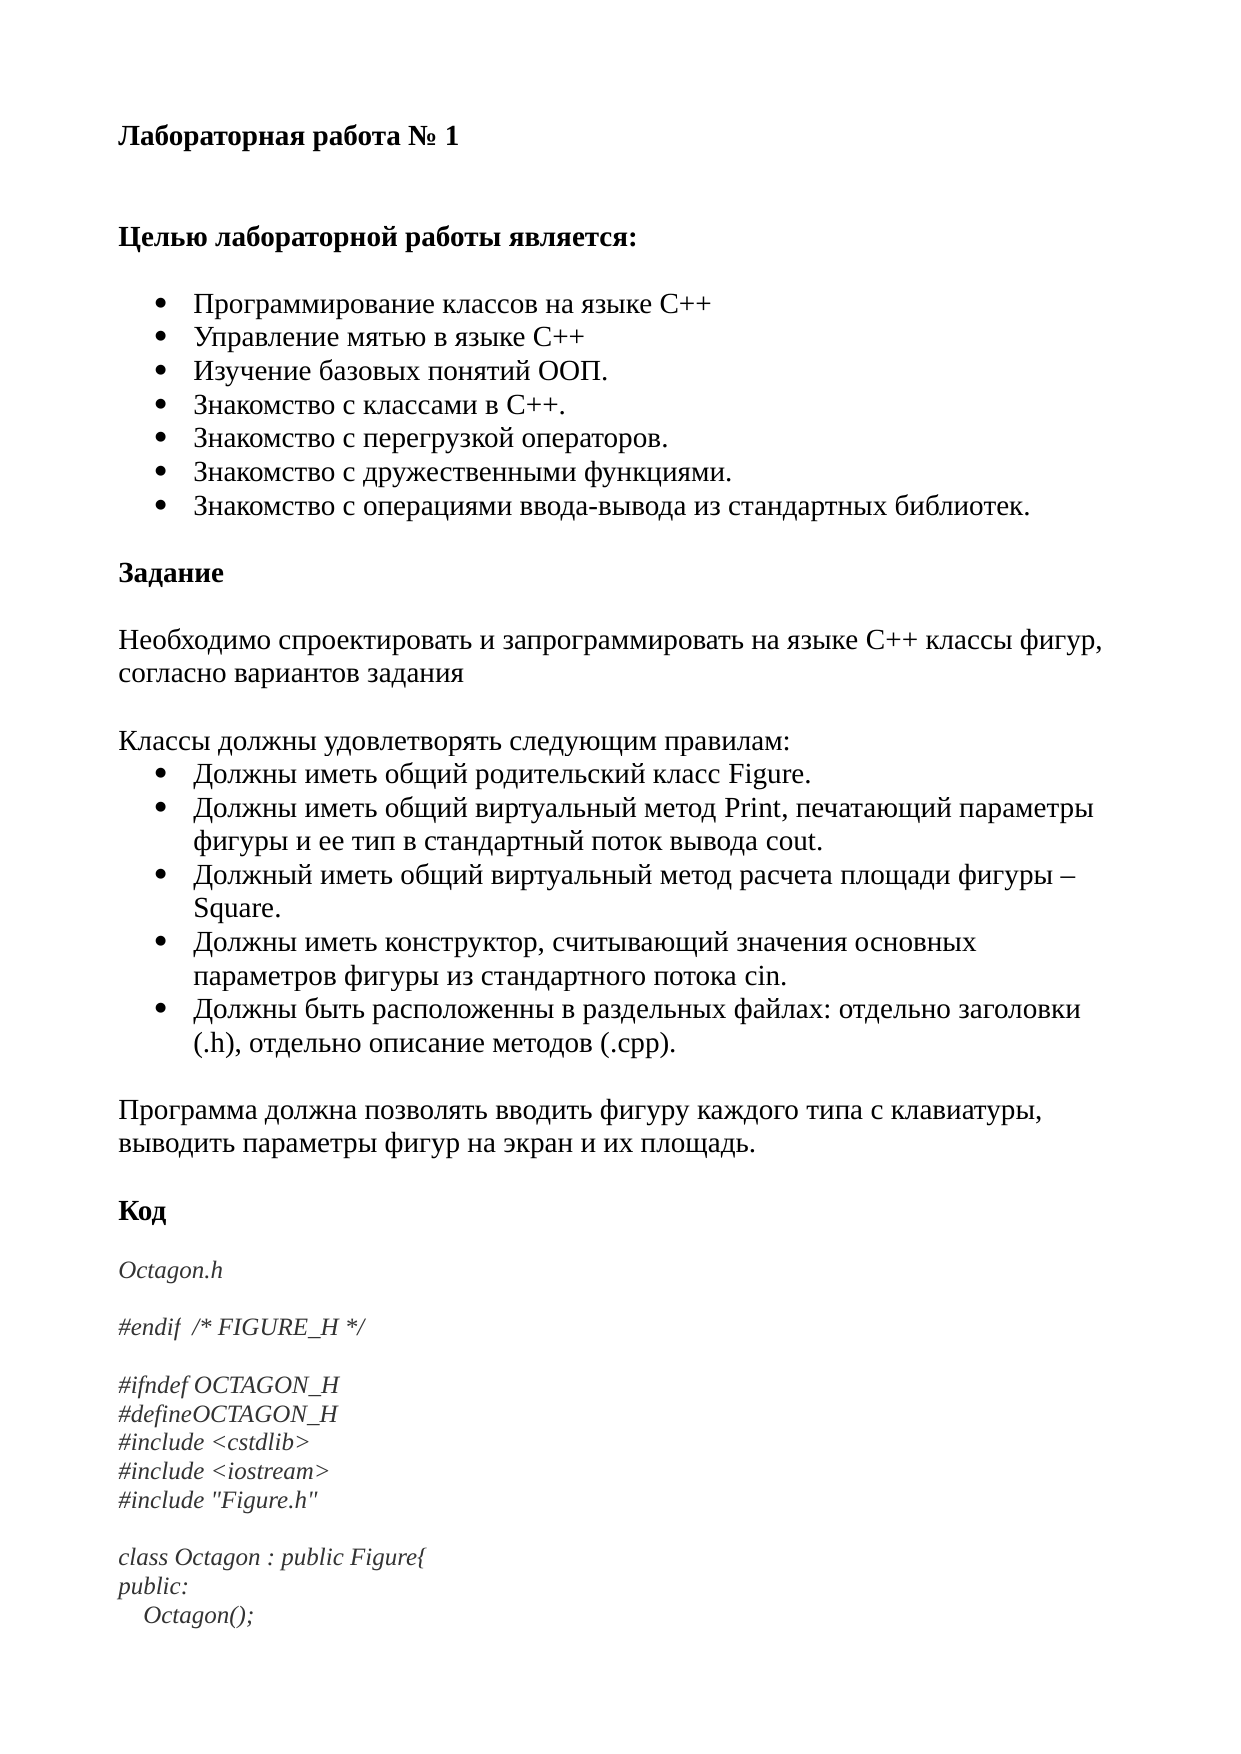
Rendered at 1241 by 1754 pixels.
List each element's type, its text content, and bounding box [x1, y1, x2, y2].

list Знакомство с классами в C++. [156, 387, 1122, 420]
list Изучение базовых понятий ООП. [156, 353, 1122, 387]
text #endif /* FIGURE_H */ [118, 1312, 1122, 1341]
list Должный иметь общий виртуальный метод расчета площади фигуры – Square. [156, 857, 1122, 924]
text Лабораторная работа № 1 [118, 118, 1122, 152]
list Знакомство с дружественными функциями. [156, 454, 1122, 488]
list Знакомство с операциями ввода-вывода из стандартных библиотек. [156, 488, 1122, 521]
list Знакомство с перегрузкой операторов. [156, 420, 1122, 454]
list Должны иметь общий родительский класс Figure. [156, 756, 1122, 790]
list Должны иметь общий виртуальный метод Print, печатающий параметры фигуры и ее тип в стандартный поток вывода cout. [156, 790, 1122, 857]
text Код [118, 1193, 1122, 1226]
text #define OCTAGON_H [118, 1399, 1122, 1427]
list Задание [118, 555, 1122, 588]
text #include "Figure.h" [118, 1485, 1122, 1514]
text Octagon(); [118, 1600, 1122, 1629]
text Программа должна позволять вводить фигуру каждого типа с клавиатуры, выводить параметры фигур на экран и их площадь. [118, 1092, 1122, 1159]
text #include <cstdlib> [118, 1427, 1122, 1456]
text Целью лабораторной работы является: [118, 219, 1122, 252]
list Управление мятью в языке С++ [156, 319, 1122, 353]
text #ifndef OCTAGON_H [118, 1370, 1122, 1399]
list Программирование классов на языке С++ [156, 286, 1122, 319]
list Должны иметь конструктор, считывающий значения основных параметров фигуры из стандартного потока cin. [156, 924, 1122, 991]
text Необходимо спроектировать и запрограммировать на языке C++ классы фигур, согласно вариантов задания [118, 622, 1122, 689]
text Классы должны удовлетворять следующим правилам: [118, 723, 1122, 756]
text class Octagon : public Figure{ [118, 1542, 1122, 1571]
text public: [118, 1571, 1122, 1600]
text Octagon.h [118, 1255, 1122, 1284]
text #include <iostream> [118, 1456, 1122, 1485]
list Должны быть расположенны в раздельных файлах: отдельно заголовки (.h), отдельно описание методов (.cpp). [156, 991, 1122, 1058]
